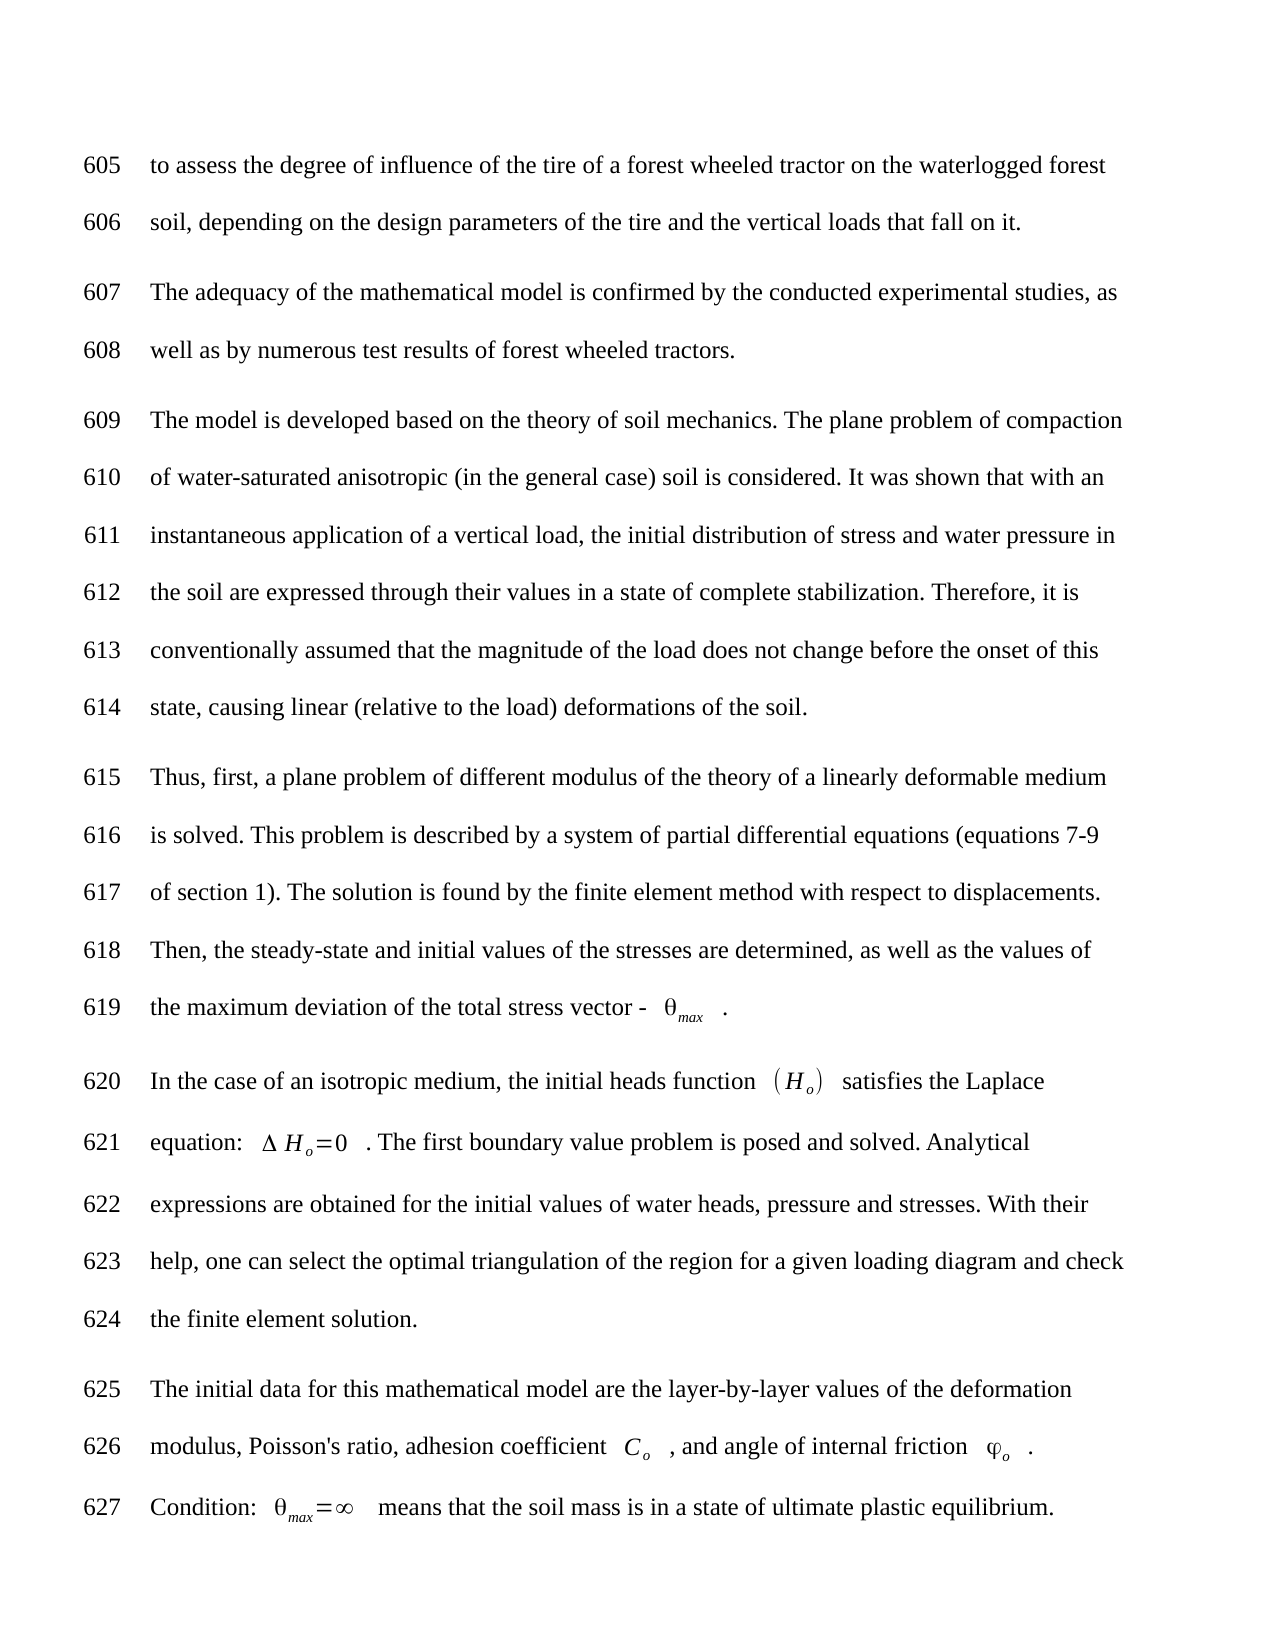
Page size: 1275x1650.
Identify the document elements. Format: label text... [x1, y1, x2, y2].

text Thus, first, a plane problem of different modulus of the theory of a linearly deformable medium is solved. This problem is described by a system of partial differential equations (equations 7-9 of section 1). The solution is found by the finite element method with respect to displacements. Then, the steady-state and initial values ​​of the stresses are determined, as well as the values ​​of the maximum deviation of the total stress vector -. [150, 762, 1125, 1025]
text to assess the degree of influence of the tire of a forest wheeled tractor on the waterlogged forest soil, depending on the design parameters of the tire and the vertical loads that fall on it. [150, 150, 1125, 236]
text The initial data for this mathematical model are the layer-by-layer values ​​of the deformation modulus, Poisson's ratio, adhesion coefficient, and angle of internal friction. Condition: means that the soil mass is in a state of ultimate plastic equilibrium. [150, 1374, 1125, 1525]
text The model is developed based on the theory of soil mechanics. The plane problem of compaction of water-saturated anisotropic (in the general case) soil is considered. It was shown that with an instantaneous application of a vertical load, the initial distribution of stress and water pressure in the soil are expressed through their values ​​in a state of complete stabilization. Therefore, it is conventionally assumed that the magnitude of the load does not change before the onset of this state, causing linear (relative to the load) deformations of the soil. [150, 405, 1125, 721]
text In the case of an isotropic medium, the initial heads functionsatisfies the Laplace equation:. The first boundary value problem is posed and solved. Analytical expressions are obtained for the initial values ​​of water heads, pressure and stresses. With their help, one can select the optimal triangulation of the region for a given loading diagram and check the finite element solution. [150, 1066, 1125, 1332]
text The adequacy of the mathematical model is confirmed by the conducted experimental studies, as well as by numerous test results of forest wheeled tractors. [150, 277, 1125, 364]
